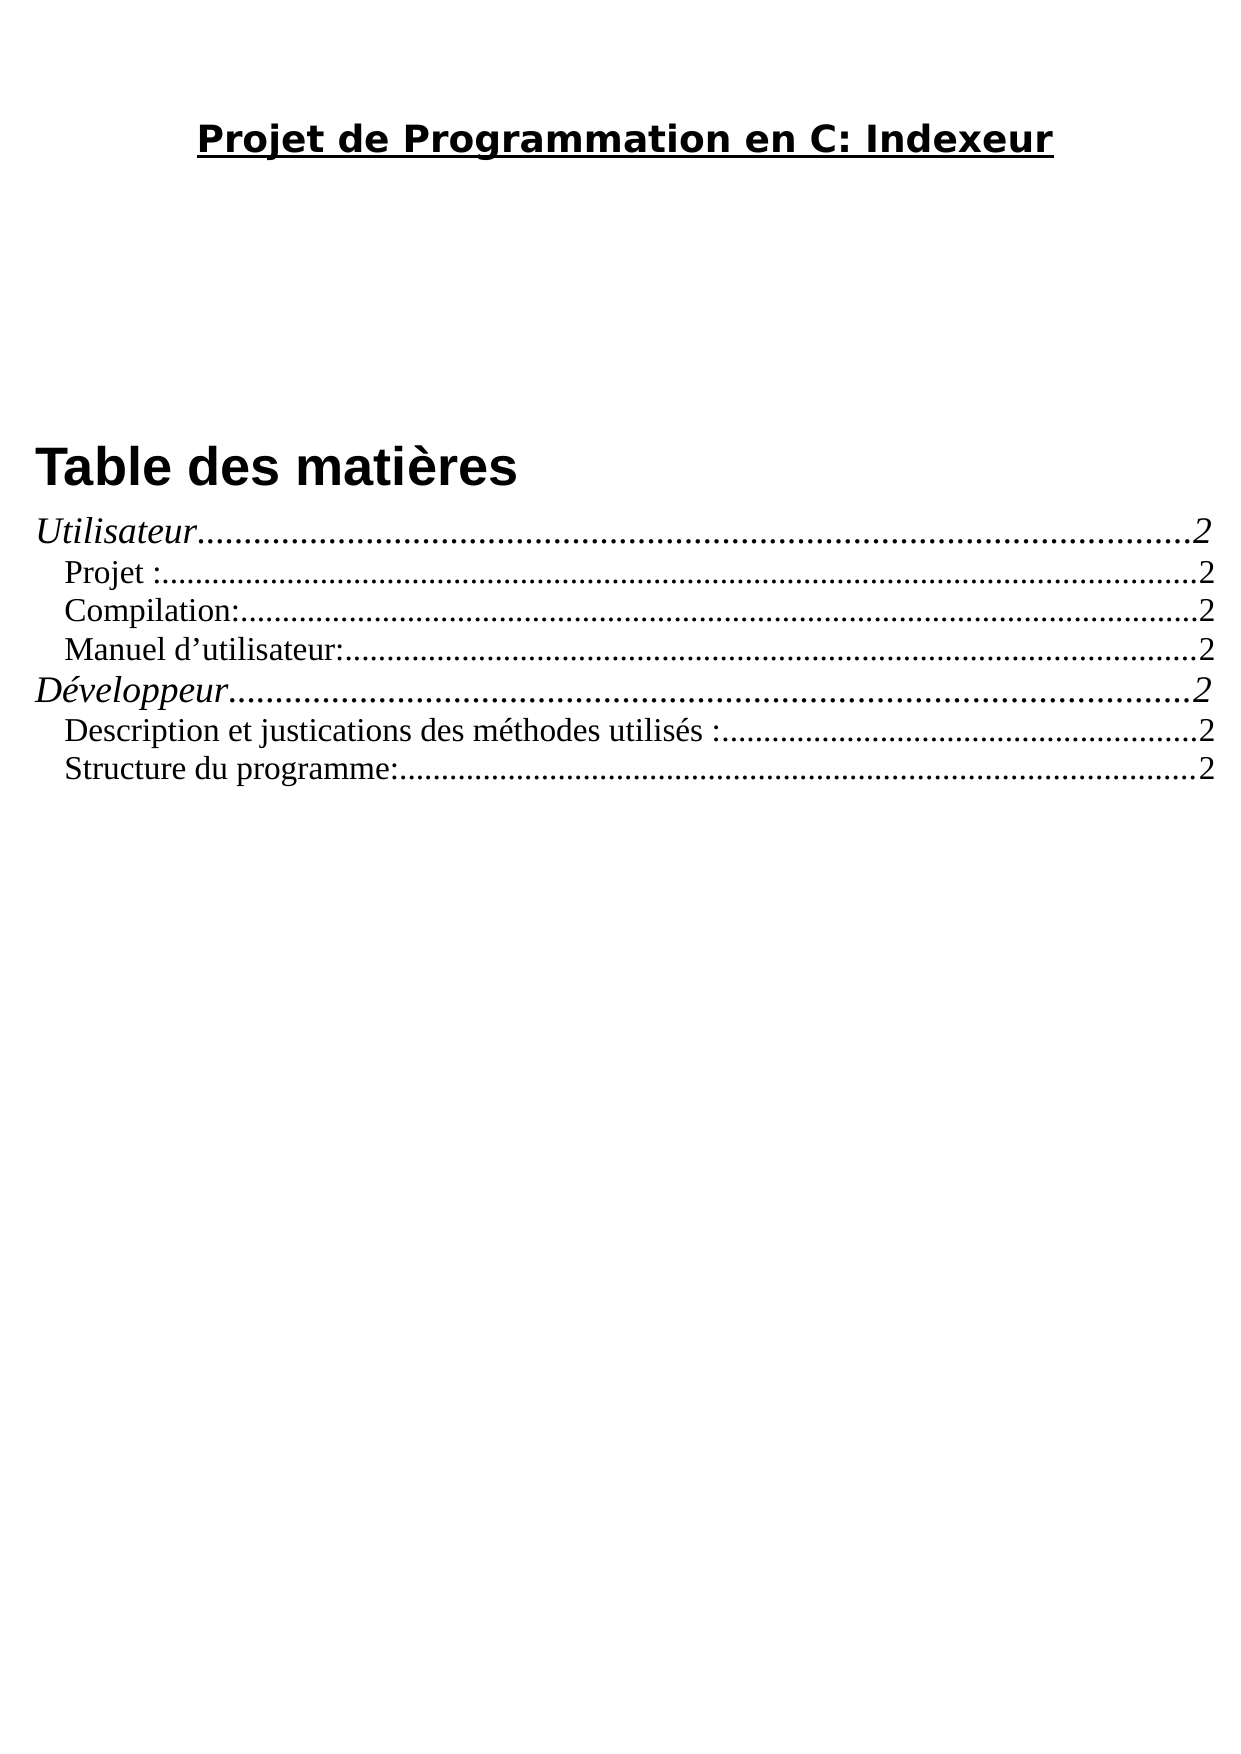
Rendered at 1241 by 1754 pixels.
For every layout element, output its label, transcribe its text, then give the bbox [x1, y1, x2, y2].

text Manuel d’utilisateur: 2 [64, 629, 1215, 667]
subtitle Table des matières [35, 434, 1215, 496]
text Structure du programme: 2 [64, 748, 1215, 787]
text Utilisateur 2 [35, 509, 1215, 552]
text Description et justications des méthodes utilisés : 2 [64, 710, 1215, 748]
text Développeur 2 [35, 667, 1215, 710]
text Compilation: 2 [64, 590, 1215, 629]
text Projet : 2 [64, 552, 1215, 590]
text Projet de Programmation en C: Indexeur [35, 118, 1215, 162]
